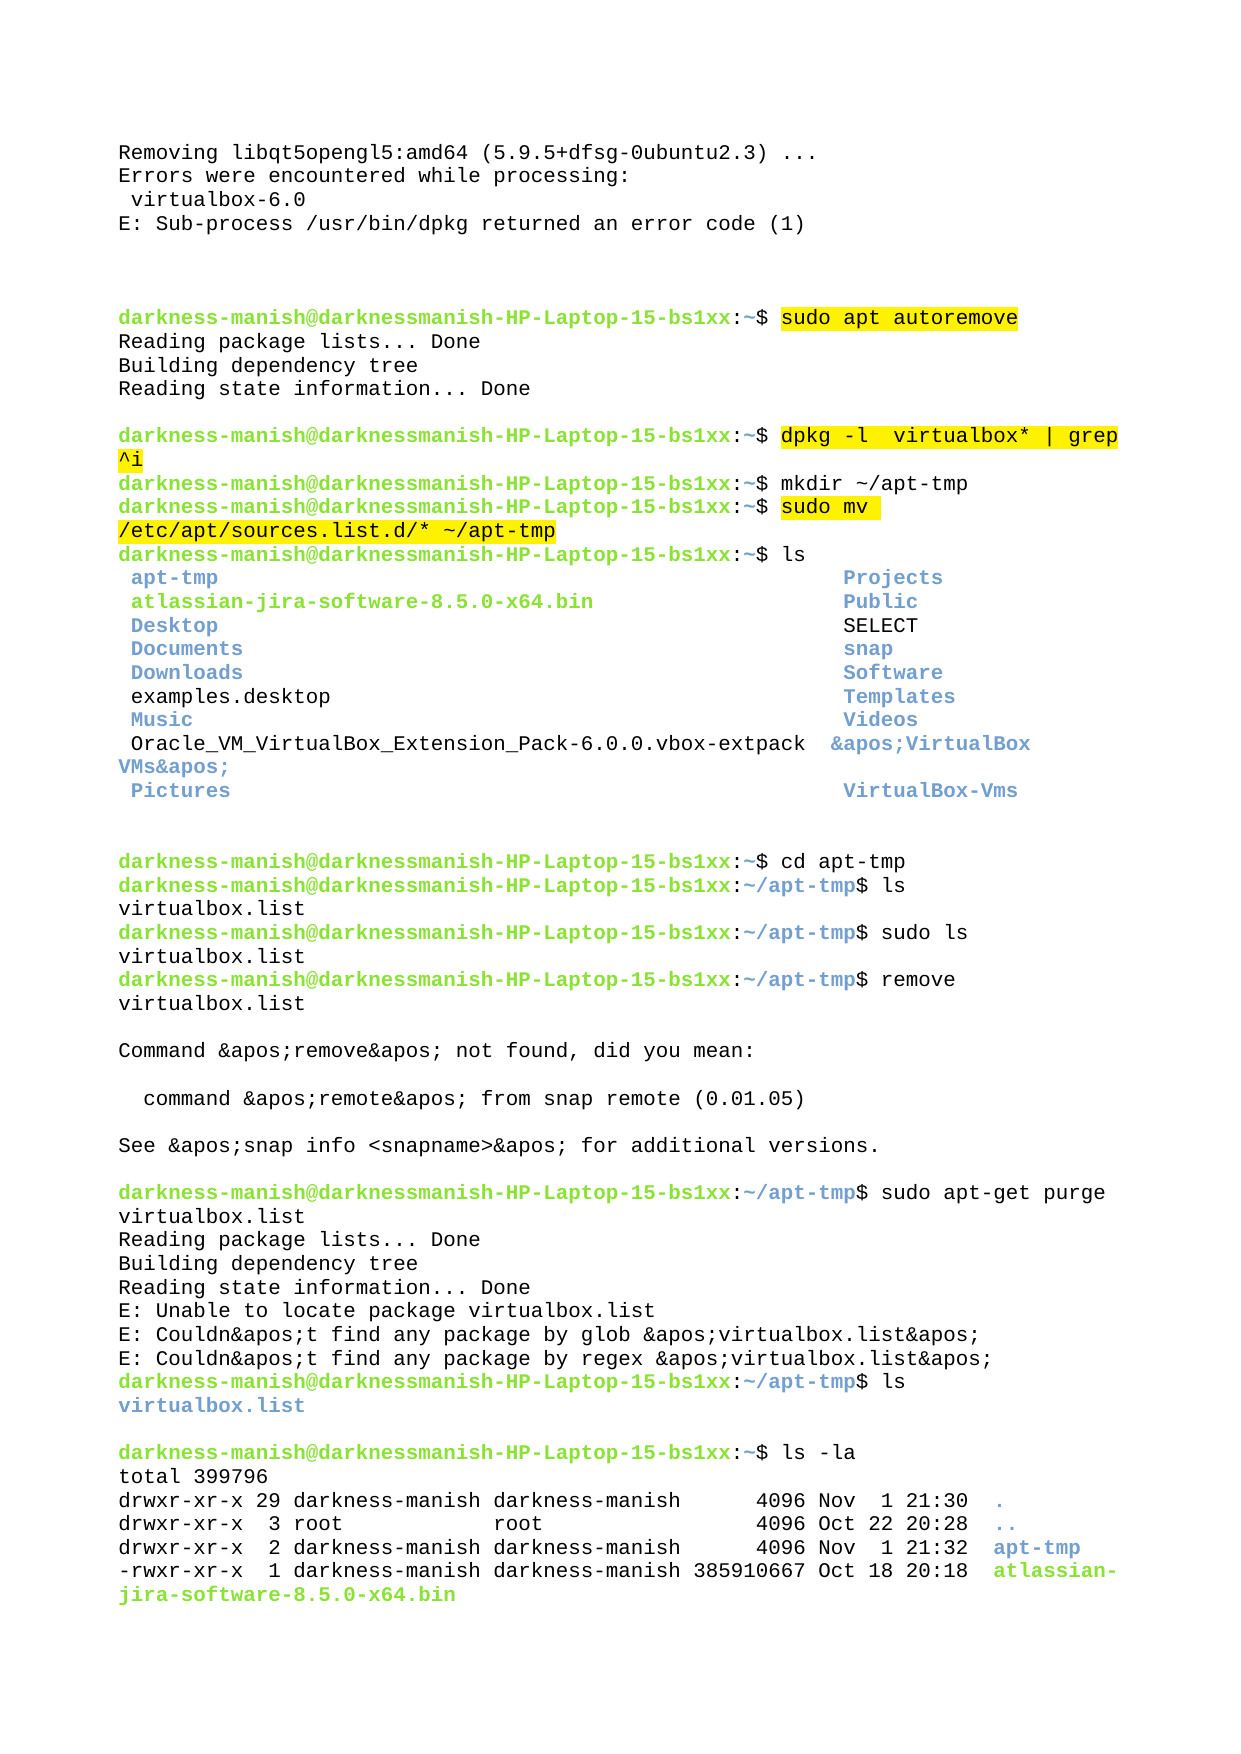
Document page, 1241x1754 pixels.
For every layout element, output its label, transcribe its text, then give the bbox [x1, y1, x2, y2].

text darkness-manish@darknessmanish-HP-Laptop-15-bs1xx:~$ mkdir ~/apt-tmp [118, 473, 1122, 496]
text Building dependency tree [118, 1253, 1122, 1277]
text darkness-manish@darknessmanish-HP-Laptop-15-bs1xx:~/apt-tmp$ sudo ls [118, 922, 1122, 946]
text darkness-manish@darknessmanish-HP-Laptop-15-bs1xx:~$ sudo apt autoremove [118, 307, 1122, 331]
text virtualbox-6.0 [118, 189, 1122, 213]
text Documents snap [118, 638, 1122, 662]
text Errors were encountered while processing: [118, 165, 1122, 189]
text Reading package lists... Done [118, 331, 1122, 354]
text -rwxr-xr-x 1 darkness-manish darkness-manish 385910667 Oct 18 20:18 atlassian-jira-software-8.5.0-x64.bin [118, 1561, 1122, 1608]
text darkness-manish@darknessmanish-HP-Laptop-15-bs1xx:~/apt-tmp$ ls [118, 1371, 1122, 1395]
text Desktop SELECT [118, 615, 1122, 638]
text E: Couldn&apos;t find any package by regex &apos;virtualbox.list&apos; [118, 1348, 1122, 1371]
text Building dependency tree [118, 354, 1122, 378]
text Reading package lists... Done [118, 1229, 1122, 1253]
text virtualbox.list [118, 946, 1122, 969]
text Oracle_VM_VirtualBox_Extension_Pack-6.0.0.vbox-extpack &apos;VirtualBox VMs&apos; [118, 733, 1122, 780]
text drwxr-xr-x 2 darkness-manish darkness-manish 4096 Nov 1 21:32 apt-tmp [118, 1537, 1122, 1561]
text Downloads Software [118, 662, 1122, 686]
text drwxr-xr-x 29 darkness-manish darkness-manish 4096 Nov 1 21:30 . [118, 1489, 1122, 1513]
text E: Sub-process /usr/bin/dpkg returned an error code (1) [118, 213, 1122, 236]
text Reading state information... Done [118, 1277, 1122, 1300]
text darkness-manish@darknessmanish-HP-Laptop-15-bs1xx:~/apt-tmp$ sudo apt-get purge virtualbox.list [118, 1182, 1122, 1229]
text Pictures VirtualBox-Vms [118, 780, 1122, 804]
text total 399796 [118, 1466, 1122, 1489]
text examples.desktop Templates [118, 686, 1122, 709]
text virtualbox.list [118, 1395, 1122, 1419]
text Removing libqt5opengl5:amd64 (5.9.5+dfsg-0ubuntu2.3) ... [118, 142, 1122, 165]
text atlassian-jira-software-8.5.0-x64.bin Public [118, 591, 1122, 615]
text darkness-manish@darknessmanish-HP-Laptop-15-bs1xx:~/apt-tmp$ remove virtualbox.list [118, 969, 1122, 1017]
text E: Couldn&apos;t find any package by glob &apos;virtualbox.list&apos; [118, 1324, 1122, 1348]
text command &apos;remote&apos; from snap remote (0.01.05) [118, 1088, 1122, 1111]
text darkness-manish@darknessmanish-HP-Laptop-15-bs1xx:~$ ls [118, 544, 1122, 567]
text Music Videos [118, 709, 1122, 733]
text Reading state information... Done [118, 378, 1122, 402]
text apt-tmp Projects [118, 567, 1122, 591]
text darkness-manish@darknessmanish-HP-Laptop-15-bs1xx:~$ sudo mv /etc/apt/sources.list.d/* ~/apt-tmp [118, 496, 1122, 544]
text darkness-manish@darknessmanish-HP-Laptop-15-bs1xx:~/apt-tmp$ ls [118, 875, 1122, 898]
text drwxr-xr-x 3 root root 4096 Oct 22 20:28 .. [118, 1513, 1122, 1537]
text See &apos;snap info <snapname>&apos; for additional versions. [118, 1135, 1122, 1158]
text Command &apos;remove&apos; not found, did you mean: [118, 1040, 1122, 1064]
text virtualbox.list [118, 898, 1122, 922]
text darkness-manish@darknessmanish-HP-Laptop-15-bs1xx:~$ ls -la [118, 1442, 1122, 1466]
text darkness-manish@darknessmanish-HP-Laptop-15-bs1xx:~$ cd apt-tmp [118, 851, 1122, 875]
text E: Unable to locate package virtualbox.list [118, 1300, 1122, 1324]
text darkness-manish@darknessmanish-HP-Laptop-15-bs1xx:~$ dpkg -l virtualbox* | grep ^i [118, 426, 1122, 473]
